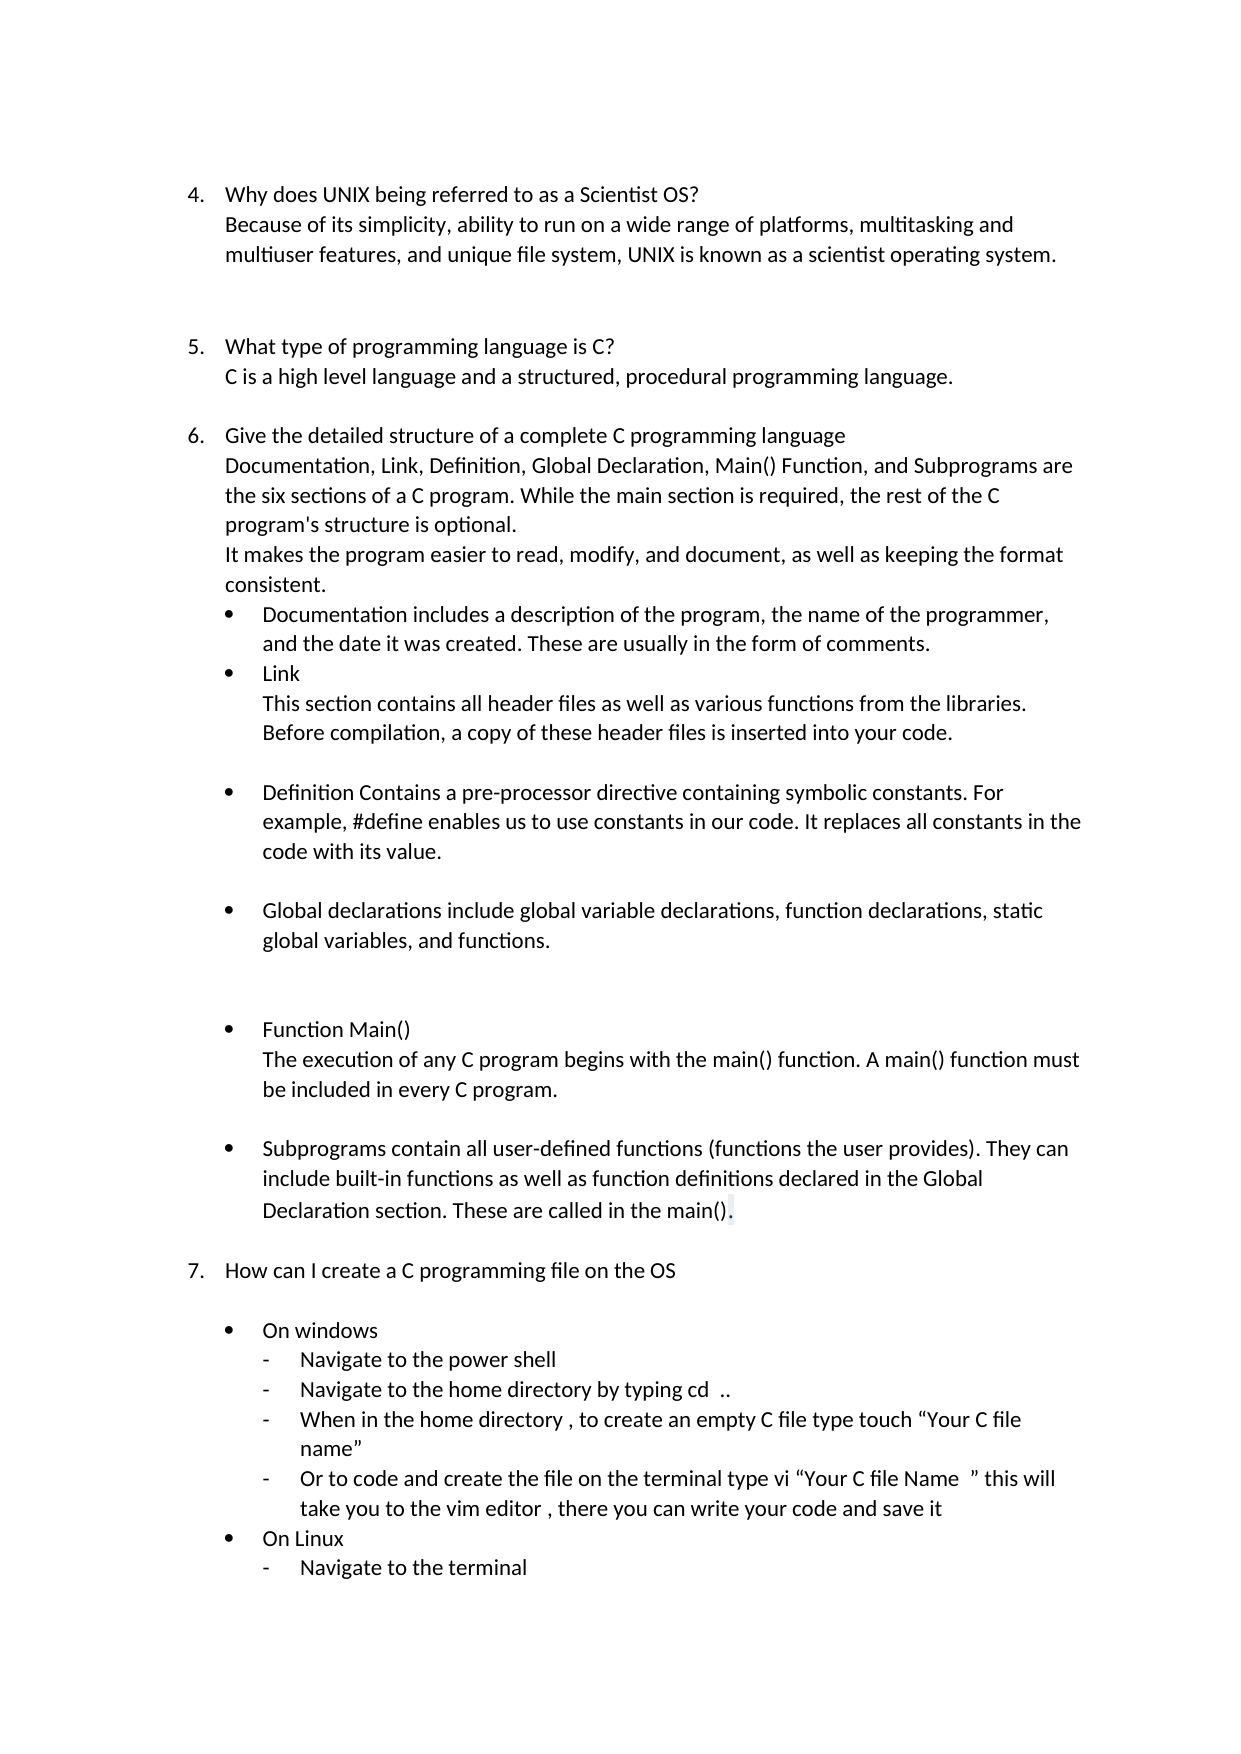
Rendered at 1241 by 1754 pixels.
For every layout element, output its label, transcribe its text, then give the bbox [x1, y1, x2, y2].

list This section contains all header files as well as various functions from the libraries. Before compilation, a copy of these header files is inserted into your code. [262, 689, 1090, 746]
list It makes the program easier to read, modify, and document, as well as keeping the format consistent. [225, 540, 1090, 598]
list Navigate to the home directory by typing cd .. [262, 1375, 1090, 1403]
list Navigate to the terminal [262, 1553, 1090, 1581]
list Give the detailed structure of a complete C programming language [187, 422, 1090, 449]
list Global declarations include global variable declarations, function declarations, static global variables, and functions. [225, 897, 1090, 954]
list When in the home directory , to create an empty C file type touch “Your C file name” [262, 1405, 1090, 1463]
list How can I create a C programming file on the OS [187, 1256, 1090, 1284]
list Link [225, 659, 1090, 687]
list Or to code and create the file on the terminal type vi “Your C file Name ” this will take you to the vim editor , there you can write your code and save it [262, 1464, 1090, 1522]
list Definition Contains a pre-processor directive containing symbolic constants. For example, #define enables us to use constants in our code. It replaces all constants in the code with its value. [225, 778, 1090, 865]
list Because of its simplicity, ability to run on a wide range of platforms, multitasking and multiuser features, and unique file system, UNIX is known as a scientist operating system. [225, 210, 1090, 268]
list On Linux [225, 1524, 1090, 1552]
list The execution of any C program begins with the main() function. A main() function must be included in every C program. [262, 1045, 1090, 1103]
list C is a high level language and a structured, procedural programming language. [225, 362, 1090, 390]
list Function Main() [225, 1015, 1090, 1043]
list Documentation, Link, Definition, Global Declaration, Main() Function, and Subprograms are the six sections of a C program. While the main section is required, the rest of the C program's structure is optional. [225, 451, 1090, 539]
list Subprograms contain all user-defined functions (functions the user provides). They can include built-in functions as well as function definitions declared in the Global Declaration section. These are called in the main(). [225, 1134, 1090, 1225]
list On windows [225, 1316, 1090, 1344]
list Navigate to the power shell [262, 1346, 1090, 1373]
list Documentation includes a description of the program, the name of the programmer, and the date it was created. These are usually in the form of comments. [225, 600, 1090, 657]
list Why does UNIX being referred to as a Scientist OS? [187, 180, 1090, 208]
list What type of programming language is C? [187, 332, 1090, 361]
